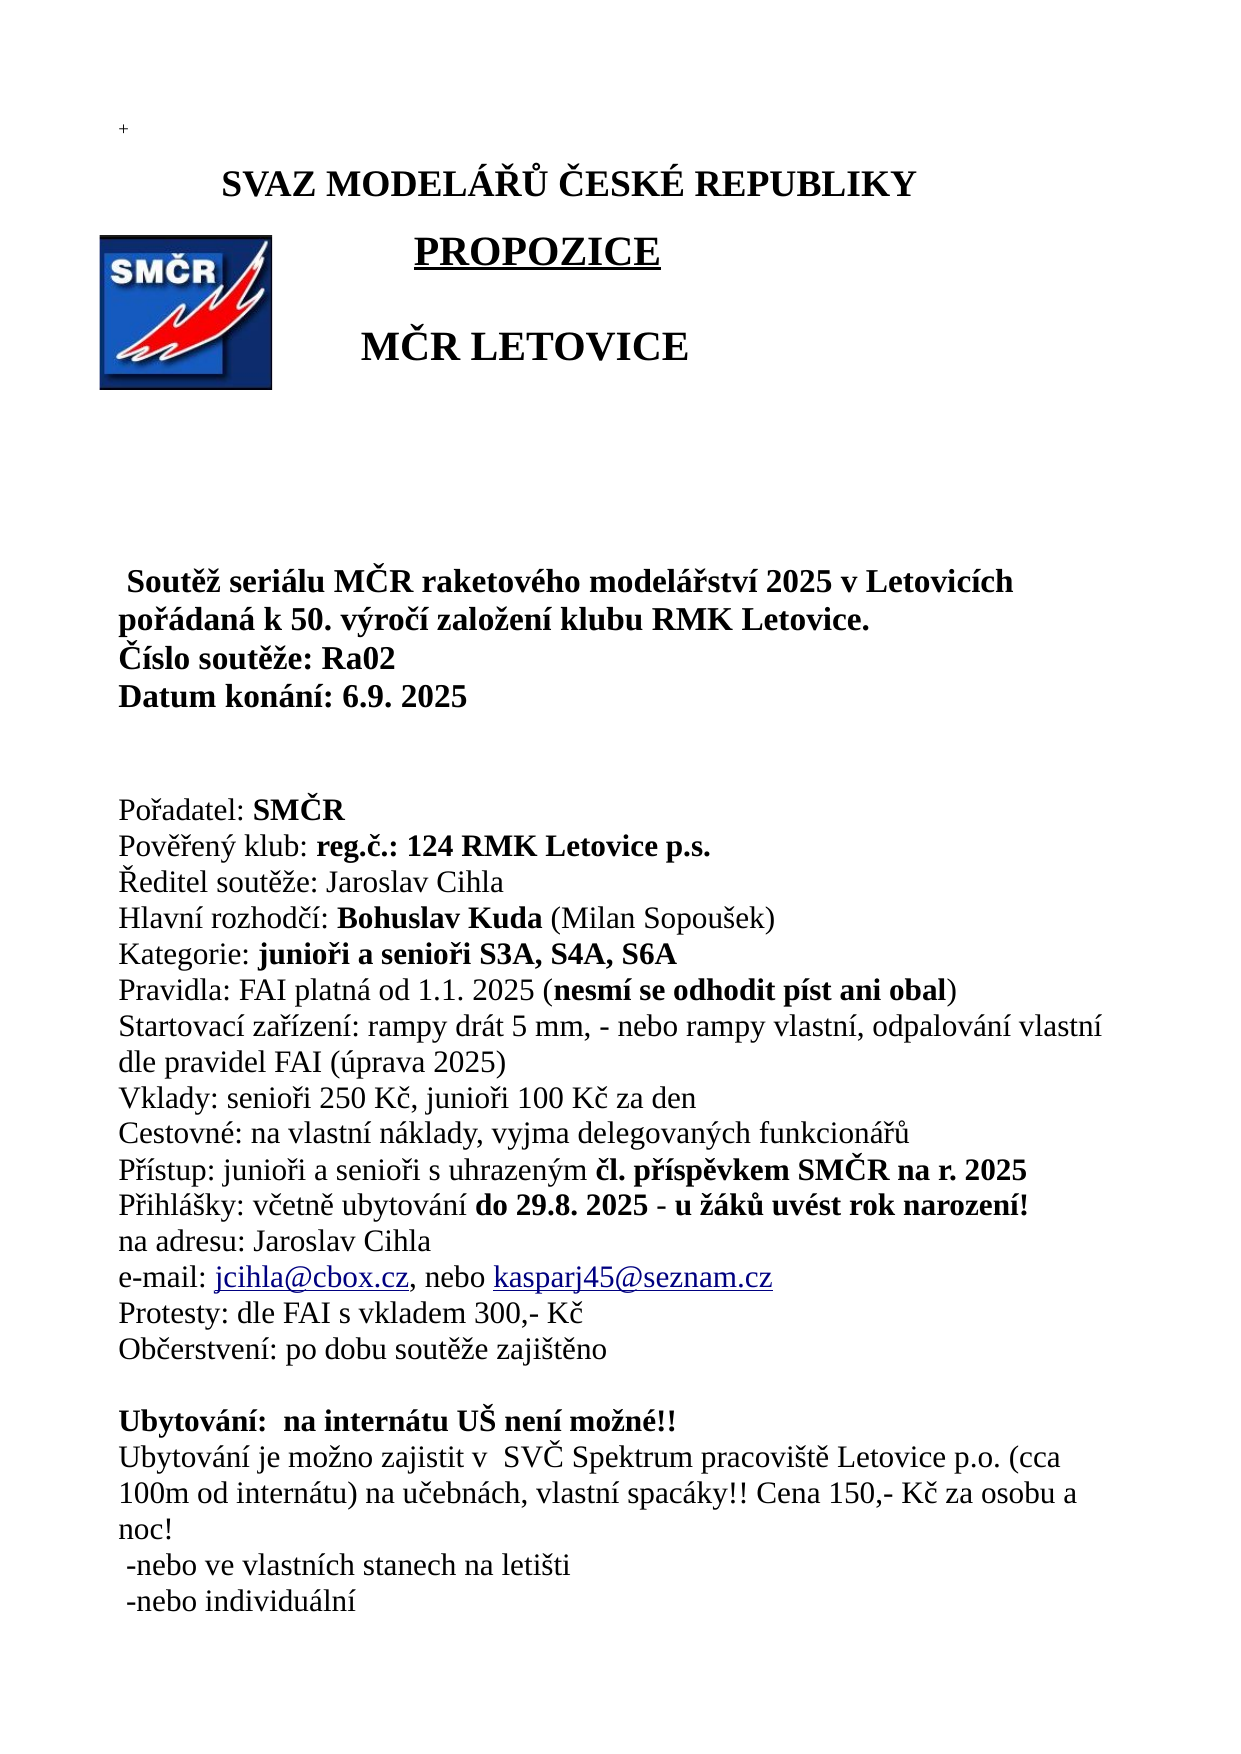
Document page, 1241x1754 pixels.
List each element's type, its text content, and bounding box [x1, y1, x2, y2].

text Soutěž seriálu MČR raketového modelářství 2025 v Letovicích pořádaná k 50. výročí založení klubu RMK Letovice. [118, 561, 1122, 638]
text Pravidla: FAI platná od 1.1. 2025 (nesmí se odhodit píst ani obal) [118, 971, 1122, 1007]
text Hlavní rozhodčí: Bohuslav Kuda (Milan Sopoušek) [118, 899, 1122, 935]
text MČR LETOVICE [273, 322, 1122, 370]
text Občerstvení: po dobu soutěže zajištěno [118, 1330, 1122, 1366]
text Vklady: senioři 250 Kč, junioři 100 Kč za den [118, 1079, 1122, 1115]
text Cestovné: na vlastní náklady, vyjma delegovaných funkcionářů [118, 1115, 1122, 1151]
picture [99, 235, 273, 390]
text SVAZ MODELÁŘŮ ČESKÉ REPUBLIKY [118, 161, 1122, 204]
text Ředitel soutěže: Jaroslav Cihla [118, 863, 1122, 899]
text Ubytování: na internátu UŠ není možné!! [118, 1402, 1122, 1438]
text Pořadatel: SMČR [118, 791, 1122, 827]
text Pověřený klub: reg.č.: 124 RMK Letovice p.s. [118, 827, 1122, 863]
text Startovací zařízení: rampy drát 5 mm, - nebo rampy vlastní, odpalování vlastní dle pravidel FAI (úprava 2025) [118, 1007, 1122, 1079]
text Protesty: dle FAI s vkladem 300,- Kč [118, 1294, 1122, 1330]
text Přihlášky: včetně ubytování do 29.8. 2025 - u žáků uvést rok narození! [118, 1187, 1122, 1223]
text Číslo soutěže: Ra02 [118, 638, 1122, 676]
text e-mail: jcihla@cbox.cz, nebo kasparj45@seznam.cz [118, 1258, 1122, 1294]
text -nebo ve vlastních stanech na letišti [118, 1546, 1122, 1582]
text Ubytování je možno zajistit v SVČ Spektrum pracoviště Letovice p.o. (cca 100m od internátu) na učebnách, vlastní spacáky!! Cena 150,- Kč za osobu a noc! [118, 1438, 1122, 1546]
text -nebo individuální [118, 1582, 1122, 1618]
text na adresu: Jaroslav Cihla [118, 1223, 1122, 1258]
text Přístup: junioři a senioři s uhrazeným čl. příspěvkem SMČR na r. 2025 [118, 1151, 1122, 1187]
text PROPOZICE [118, 226, 1122, 274]
text + [118, 118, 1122, 140]
text Datum konání: 6.9. 2025 [118, 676, 1122, 715]
text Kategorie: junioři a senioři S3A, S4A, S6A [118, 935, 1122, 971]
